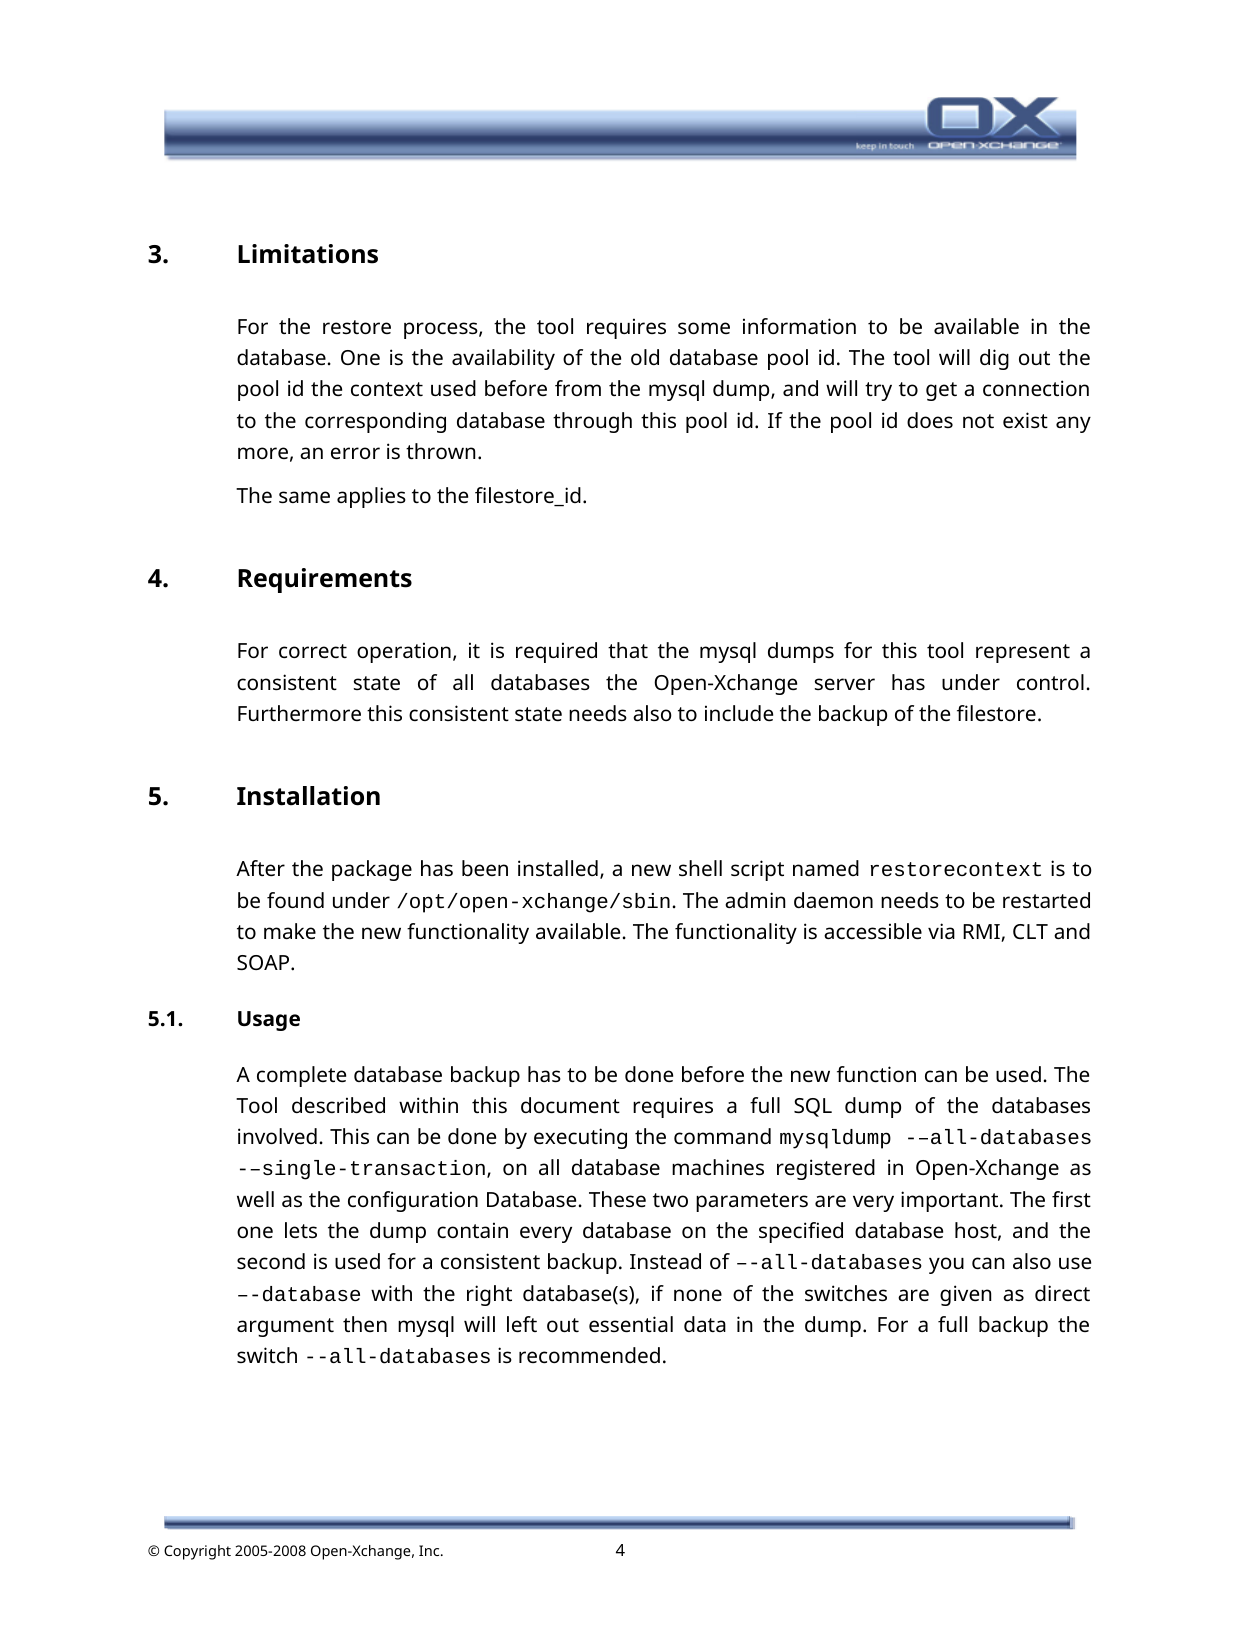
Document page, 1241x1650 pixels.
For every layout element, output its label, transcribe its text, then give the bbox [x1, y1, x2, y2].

subtitle Limitations [148, 236, 1092, 270]
text For correct operation, it is required that the mysql dumps for this tool represent a consistent state of all databases the Open-Xchange server has under control. Furthermore this consistent state needs also to include the backup of the filestore. [236, 636, 1092, 727]
text A complete database backup has to be done before the new function can be used. The Tool described within this document requires a full SQL dump of the databases involved. This can be done by executing the command mysqldump -–all-databases -–single-transaction, on all database machines registered in Open-Xchange as well as the configuration Database. These two parameters are very important. The first one lets the dump contain every database on the specified database host, and the second is used for a consistent backup. Instead of –-all-databases you can also use –-database with the right database(s), if none of the switches are given as direct argument then mysql will left out essential data in the dump. For a full backup the switch --all-databases is recommended. [236, 1060, 1092, 1370]
subtitle Requirements [148, 561, 1092, 594]
text After the package has been installed, a new shell script named restorecontext is to be found under /opt/open-xchange/sbin. The admin daemon needs to be restarted to make the new functionality available. The functionality is accessible via RMI, CLT and SOAP. [236, 854, 1092, 977]
text For the restore process, the tool requires some information to be available in the database. One is the availability of the old database pool id. The tool will dig out the pool id the context used before from the mysql dump, and will try to get a connection to the corresponding database through this pool id. If the pool id does not exist any more, an error is thrown. [236, 312, 1092, 466]
subtitle Installation [148, 778, 1092, 813]
subtitle Usage [148, 1004, 1092, 1033]
picture [164, 97, 1077, 163]
text The same applies to the filestore_id. [236, 481, 1092, 509]
picture [164, 1516, 1077, 1530]
